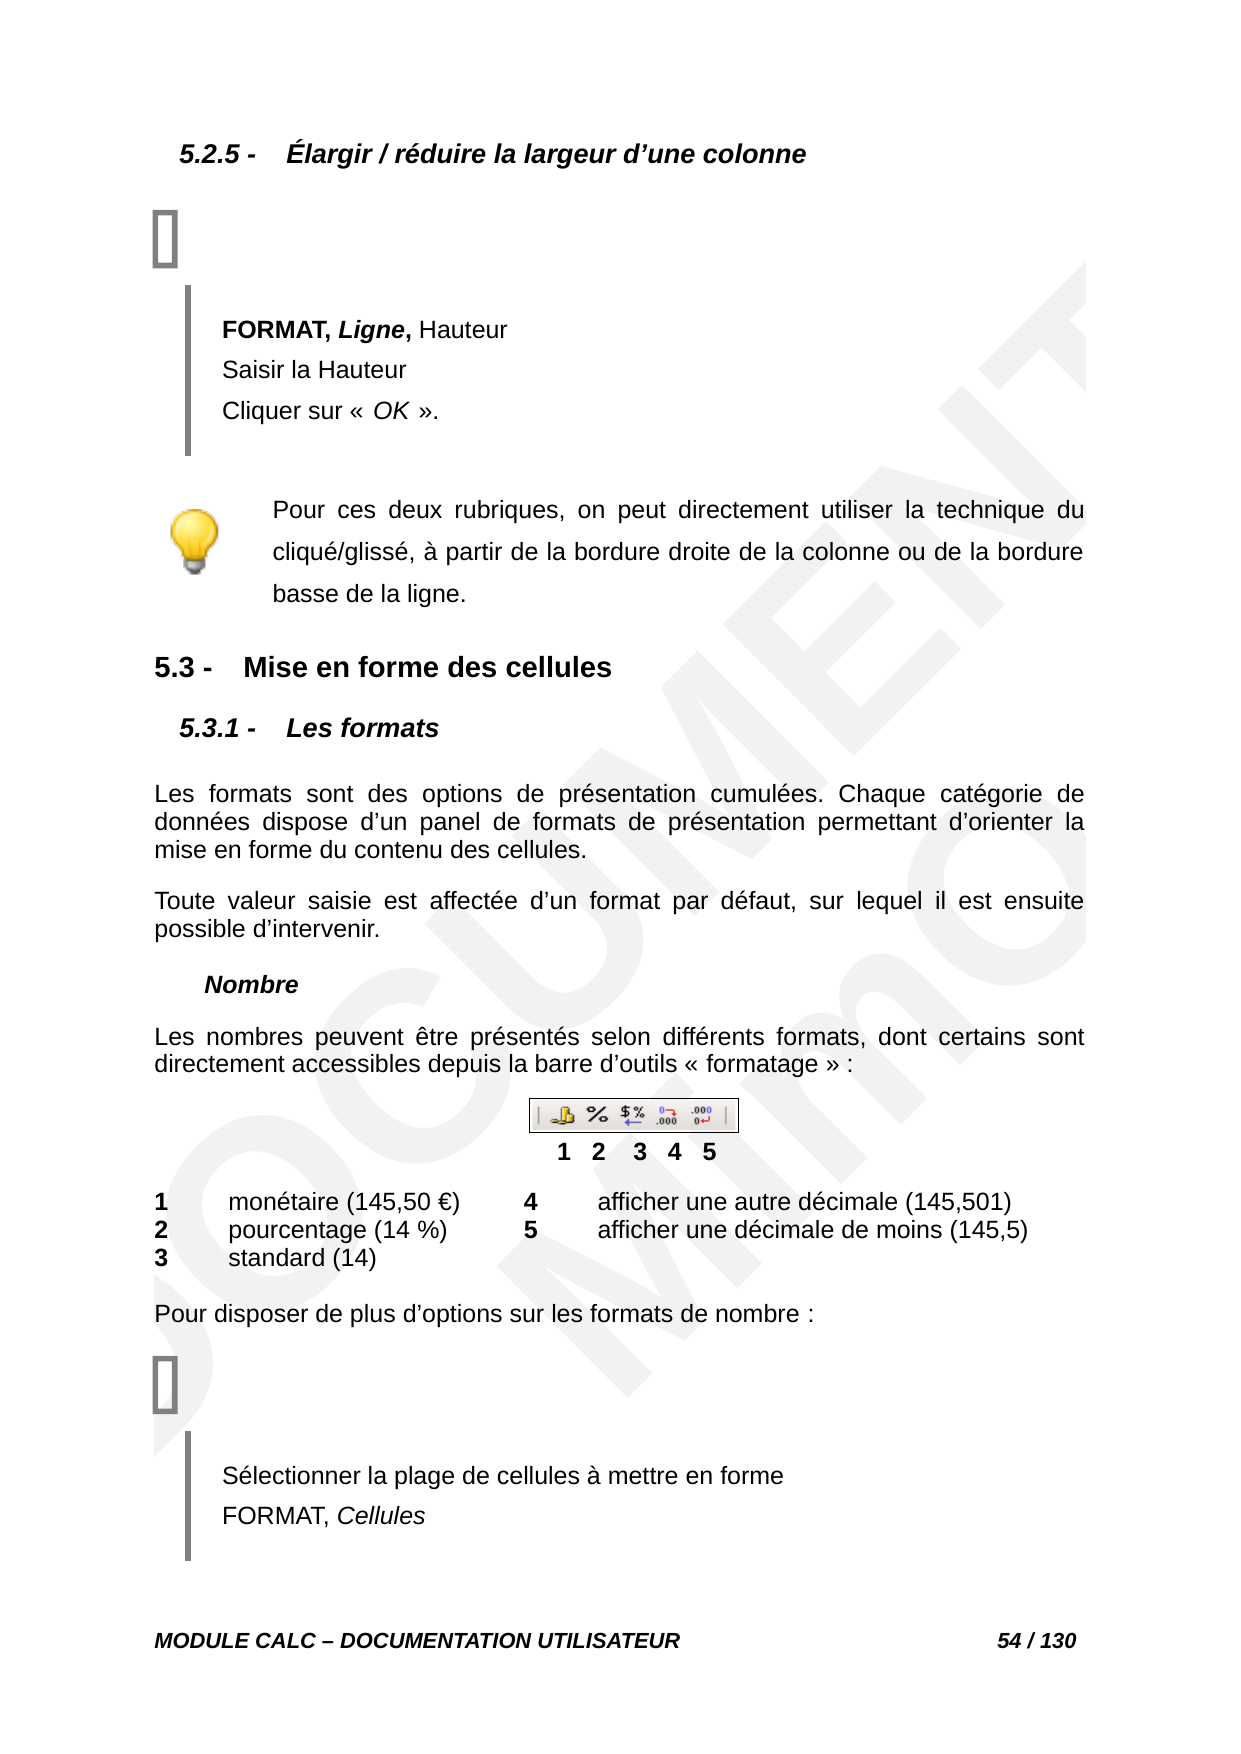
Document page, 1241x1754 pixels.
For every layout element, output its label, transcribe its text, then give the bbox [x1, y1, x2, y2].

text Pour ces deux rubriques, on peut directement utiliser la technique du cliqué/glissé, à partir de la bordure droite de la colonne ou de la bordure basse de la ligne. [272, 496, 1086, 608]
text 2 pourcentage (14 %) 5 afficher une décimale de moins (145,5) [154, 1216, 1086, 1244]
text FORMAT, Cellules [191, 1471, 1086, 1561]
subtitle Nombre [204, 971, 1086, 999]
text Toute valeur saisie est affectée d’un format par défaut, sur lequel il est ensuite possible d’intervenir. [154, 887, 1086, 943]
text FORMAT, Ligne, Hauteur [191, 285, 1086, 325]
text Les nombres peuvent être présentés selon différents formats, dont certains sont directement accessibles depuis la barre d’outils « formatage » : [154, 1022, 1086, 1078]
picture [532, 1100, 736, 1130]
text Saisir la Hauteur [191, 325, 1086, 366]
picture [161, 508, 229, 577]
subtitle Mise en forme des cellules [154, 651, 1086, 684]
text Pour disposer de plus d’options sur les formats de nombre : [154, 1300, 1086, 1328]
subtitle Les formats [179, 713, 1086, 743]
text 1 monétaire (145,50 €) 4 afficher une autre décimale (145,501) [154, 1188, 1086, 1216]
text 8 [151, 1328, 1086, 1431]
text Sélectionner la plage de cellules à mettre en forme [191, 1431, 1086, 1471]
text Cliquer sur « OK ». [191, 366, 1086, 456]
subtitle Élargir / réduire la largeur d’une colonne [179, 139, 1086, 169]
text Les formats sont des options de présentation cumulées. Chaque catégorie de données dispose d’un panel de formats de présentation permettant d’orienter la mise en forme du contenu des cellules. [154, 779, 1086, 863]
text 8 [151, 182, 1086, 285]
text 3 standard (14) [154, 1244, 1086, 1272]
